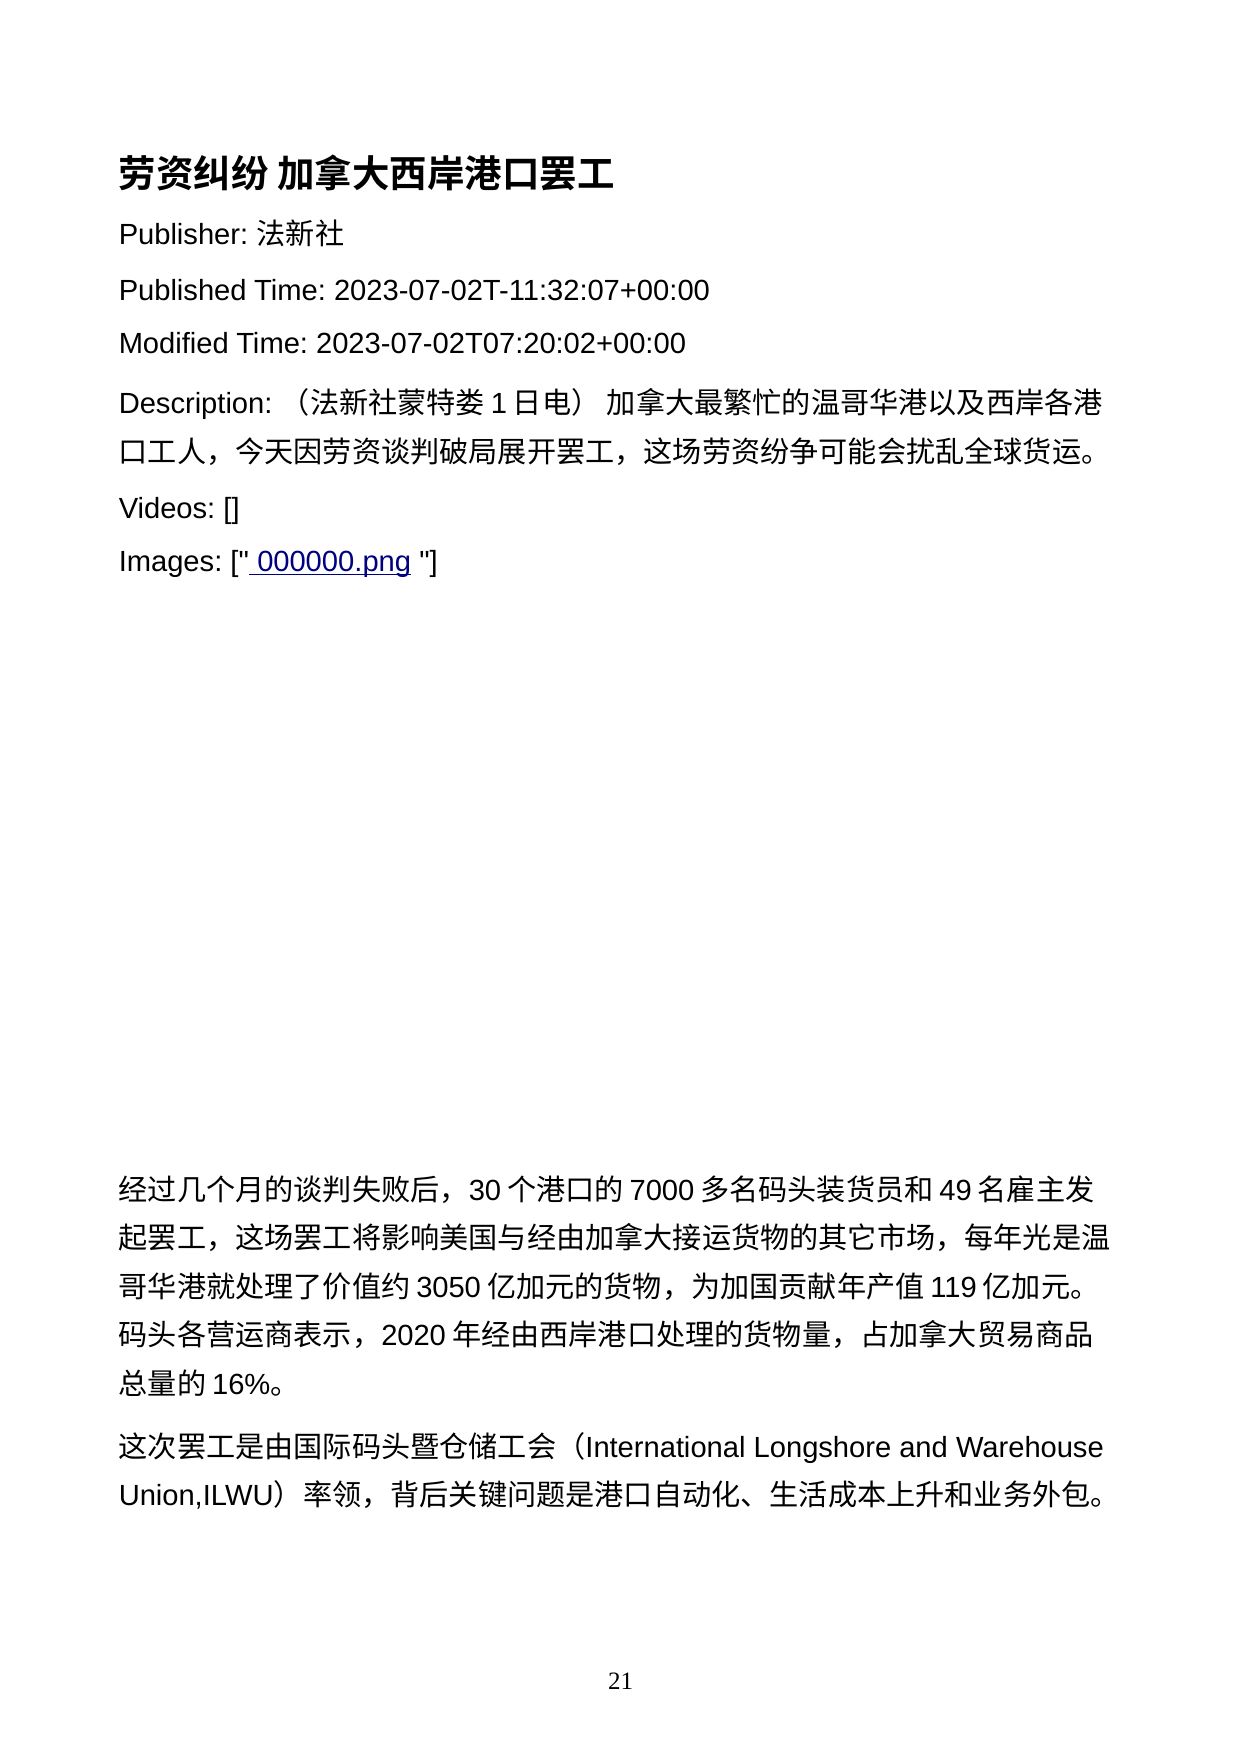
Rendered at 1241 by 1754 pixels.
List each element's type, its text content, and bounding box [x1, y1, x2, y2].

text Published Time: 2023-07-02T-11:32:07+00:00 [118, 273, 1122, 307]
text Modified Time: 2023-07-02T07:20:02+00:00 [118, 327, 1122, 360]
text 经过几个月的谈判失败后，30个港口的7000多名码头装货员和49名雇主发起罢工，这场罢工将影响美国与经由加拿大接运货物的其它市场，每年光是温哥华港就处理了价值约3050亿加元的货物，为加国贡献年产值119亿加元。码头各营运商表示，2020年经由西岸港口处理的货物量，占加拿大贸易商品总量的16%。 [118, 1166, 1122, 1402]
text Videos: [] [118, 491, 1122, 525]
text Description: （法新社蒙特娄1日电） 加拿大最繁忙的温哥华港以及西岸各港口工人，今天因劳资谈判破局展开罢工，这场劳资纷争可能会扰乱全球货运。 [118, 380, 1122, 471]
text 这次罢工是由国际码头暨仓储工会（International Longshore and Warehouse Union,ILWU）率领，背后关键问题是港口自动化、生活成本上升和业务外包。 [118, 1423, 1122, 1514]
subtitle 劳资纠纷 加拿大西岸港口罢工 [118, 143, 1122, 198]
text Publisher: 法新社 [118, 210, 1122, 253]
text Images: [" 000000.png "] [118, 544, 1122, 578]
